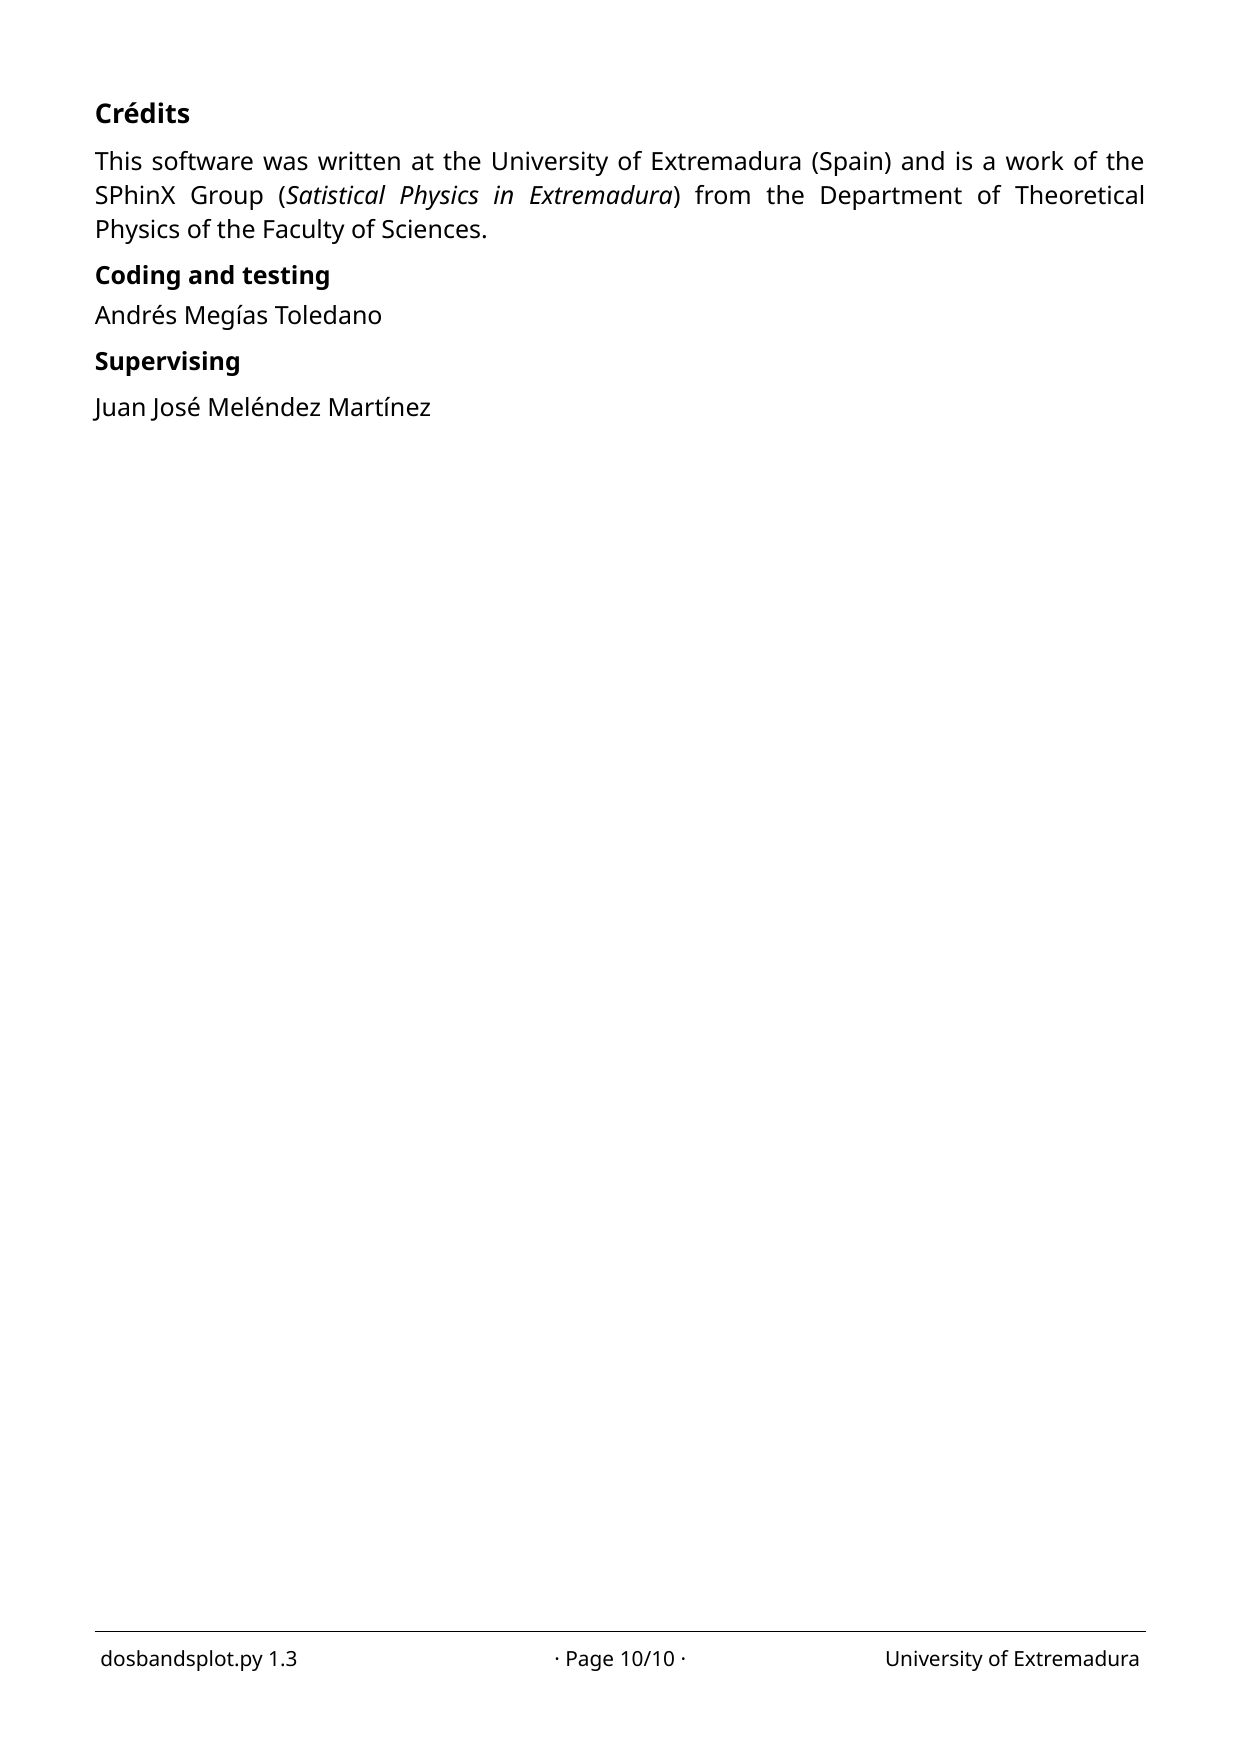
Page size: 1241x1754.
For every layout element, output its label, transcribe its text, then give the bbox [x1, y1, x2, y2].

subtitle Crédits [94, 94, 1146, 131]
text Juan José Meléndez Martínez [94, 389, 1146, 423]
text Coding and testing [94, 257, 1146, 291]
text This software was written at the University of Extremadura (Spain) and is a work of the SPhinX Group (Satistical Physics in Extremadura) from the Department of Theoretical Physics of the Faculty of Sciences. [94, 143, 1146, 245]
text Andrés Megías Toledano [94, 297, 1146, 331]
text Supervising [94, 343, 1146, 377]
